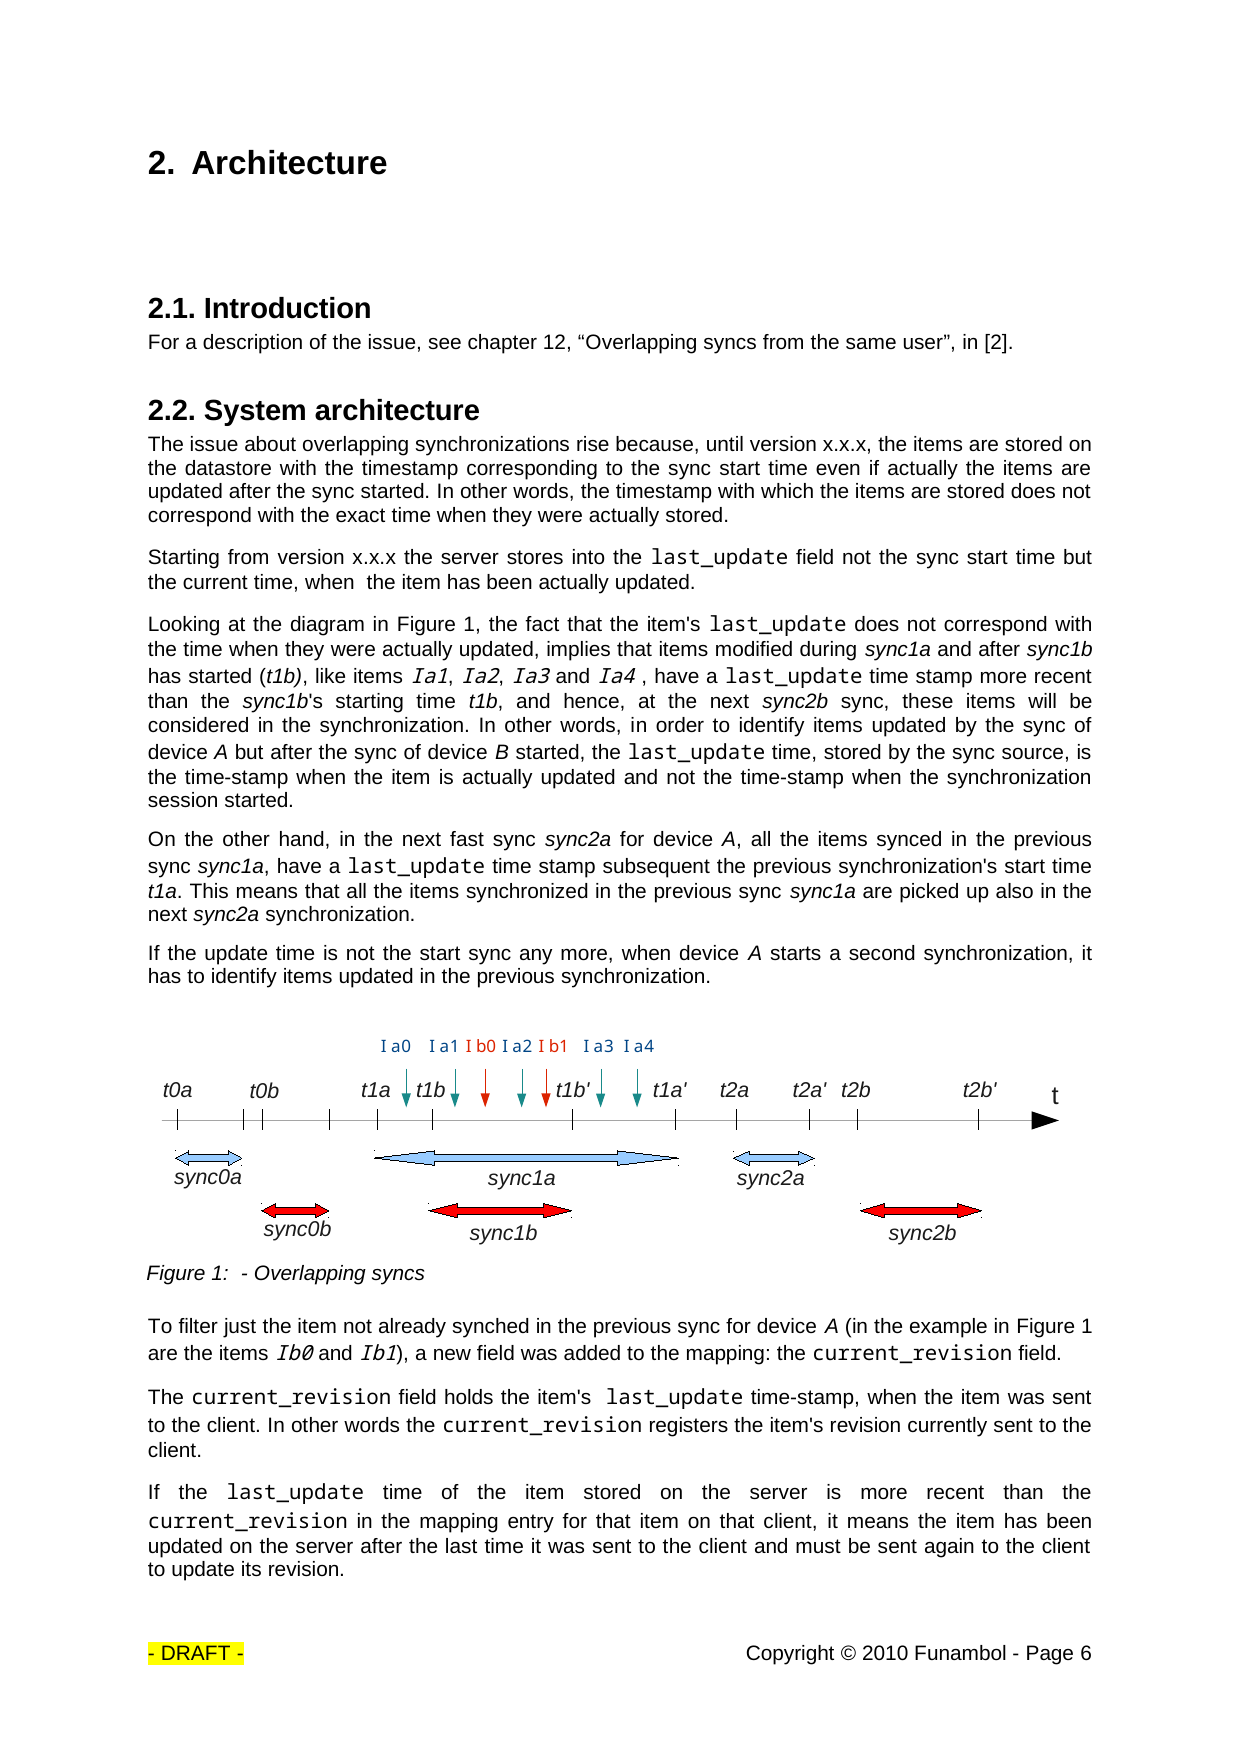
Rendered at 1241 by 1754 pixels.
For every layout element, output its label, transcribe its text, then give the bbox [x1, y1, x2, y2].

text On the other hand, in the next fast sync sync2a for device A, all the items synced in the previous sync sync1a, have a last_update time stamp subsequent the previous synchronization's start time t1a. This means that all the items synchronized in the previous sync sync1a are picked up also in the next sync2a synchronization. [148, 827, 1093, 926]
text The issue about overlapping synchronizations rise because, until version x.x.x, the items are stored on the datastore with the timestamp corresponding to the sync start time even if actually the items are updated after the sync started. In other words, the timestamp with which the items are stored does not correspond with the exact time when they were actually stored. [148, 433, 1093, 527]
text Looking at the diagram in Figure 1, the fact that the item's last_update does not correspond with the time when they were actually updated, implies that items modified during sync1a and after sync1b has started (t1b), like items Ia1, Ia2, Ia3 and Ia4 , have a last_update time stamp more recent than the sync1b's starting time t1b, and hence, at the next sync2b sync, these items will be considered in the synchronization. In other words, in order to identify items updated by the sync of device A but after the sync of device B started, the last_update time, stored by the sync source, is the time-stamp when the item is actually updated and not the time-stamp when the synchronization session started. [148, 609, 1093, 812]
subtitle Introduction [148, 292, 1093, 324]
text If the last_update time of the item stored on the server is more recent than the current_revision in the mapping entry for that item on that client, it means the item has been updated on the server after the last time it was sent to the client and must be sent again to the client to update its revision. [148, 1477, 1093, 1581]
text If the update time is not the start sync any more, when device A starts a second synchronization, it has to identify items updated in the previous synchronization. [148, 941, 1093, 988]
subtitle Architecture [148, 144, 1093, 181]
text The current_revision field holds the item's last_update time-stamp, when the item was sent to the client. In other words the current_revision registers the item's revision currently sent to the client. [148, 1382, 1093, 1462]
text To filter just the item not already synched in the previous sync for device A (in the example in Figure 1 are the items Ib0 and Ib1), a new field was added to the mapping: the current_revision field. [148, 1285, 1093, 1367]
text [146, 1027, 1094, 1039]
subtitle System architecture [148, 394, 1093, 426]
text Figure 1: - Overlapping syncs [146, 1039, 1094, 1285]
text For a description of the issue, see chapter 12, “Overlapping syncs from the same user”, in [2]. [148, 330, 1093, 354]
text Starting from version x.x.x the server stores into the last_update field not the sync start time but the current time, when the item has been actually updated. [148, 542, 1093, 594]
